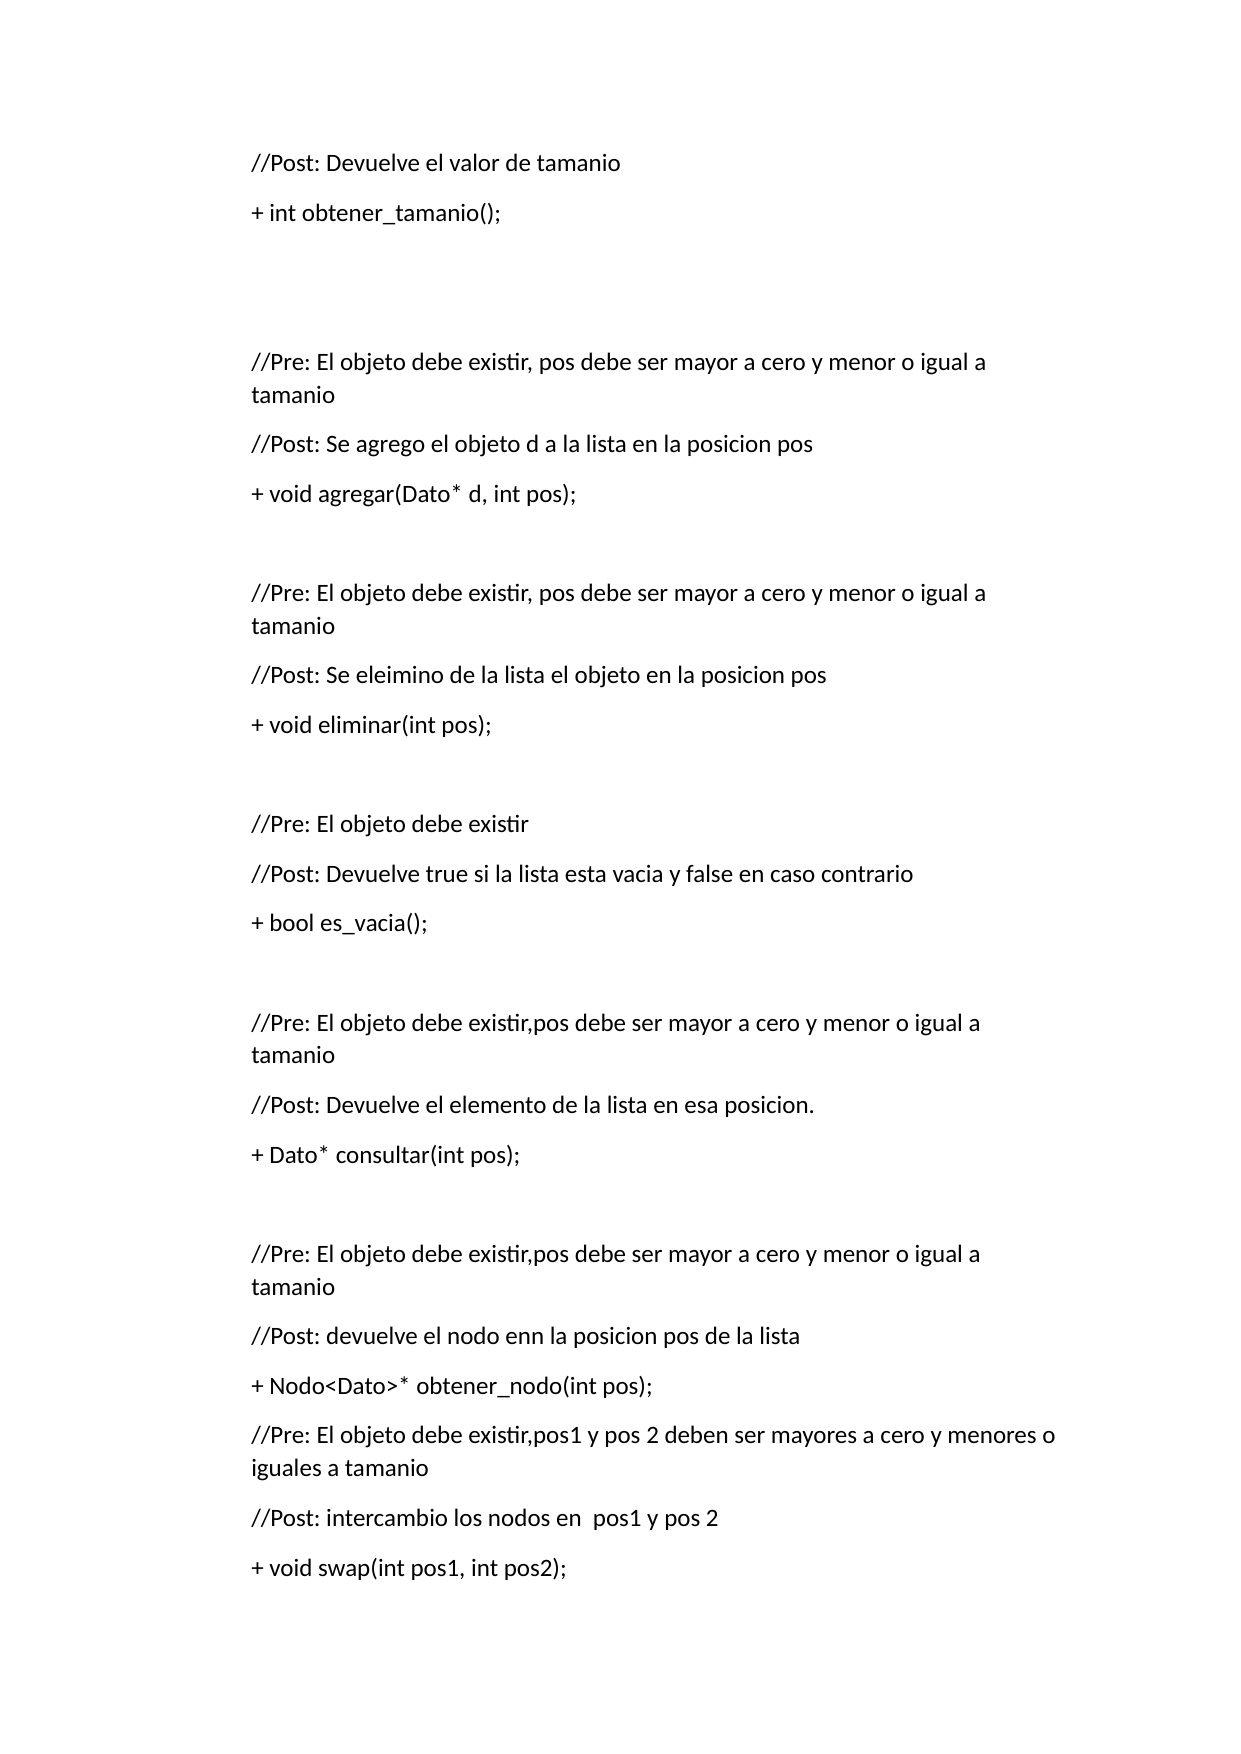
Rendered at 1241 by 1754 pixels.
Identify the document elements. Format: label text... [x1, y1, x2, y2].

text //Pre: El objeto debe existir, pos debe ser mayor a cero y menor o igual a tamanio [251, 577, 1063, 641]
text //Post: Se agrego el objeto d a la lista en la posicion pos [177, 428, 1063, 459]
text //Post: intercambio los nodos en pos1 y pos 2 [177, 1502, 1063, 1533]
text + Dato* consultar(int pos); [177, 1139, 1063, 1169]
text + int obtener_tamanio(); [177, 197, 1063, 228]
text + bool es_vacia(); [177, 908, 1063, 938]
text //Pre: El objeto debe existir, pos debe ser mayor a cero y menor o igual a tamanio [251, 346, 1063, 409]
text //Post: Devuelve el valor de tamanio [177, 148, 1063, 178]
text + void swap(int pos1, int pos2); [177, 1552, 1063, 1582]
text //Pre: El objeto debe existir,pos debe ser mayor a cero y menor o igual a tamanio [251, 1007, 1063, 1070]
text //Post: Devuelve el elemento de la lista en esa posicion. [177, 1089, 1063, 1120]
text + Nodo<Dato>* obtener_nodo(int pos); [177, 1370, 1063, 1401]
text + void agregar(Dato* d, int pos); [177, 478, 1063, 508]
text //Post: devuelve el nodo enn la posicion pos de la lista [177, 1321, 1063, 1351]
text //Post: Se eleimino de la lista el objeto en la posicion pos [177, 660, 1063, 690]
text //Pre: El objeto debe existir [177, 808, 1063, 839]
text //Pre: El objeto debe existir,pos debe ser mayor a cero y menor o igual a tamanio [251, 1238, 1063, 1301]
text + void eliminar(int pos); [177, 709, 1063, 740]
text //Pre: El objeto debe existir,pos1 y pos 2 deben ser mayores a cero y menores o iguales a tamanio [251, 1420, 1063, 1483]
text //Post: Devuelve true si la lista esta vacia y false en caso contrario [177, 858, 1063, 888]
